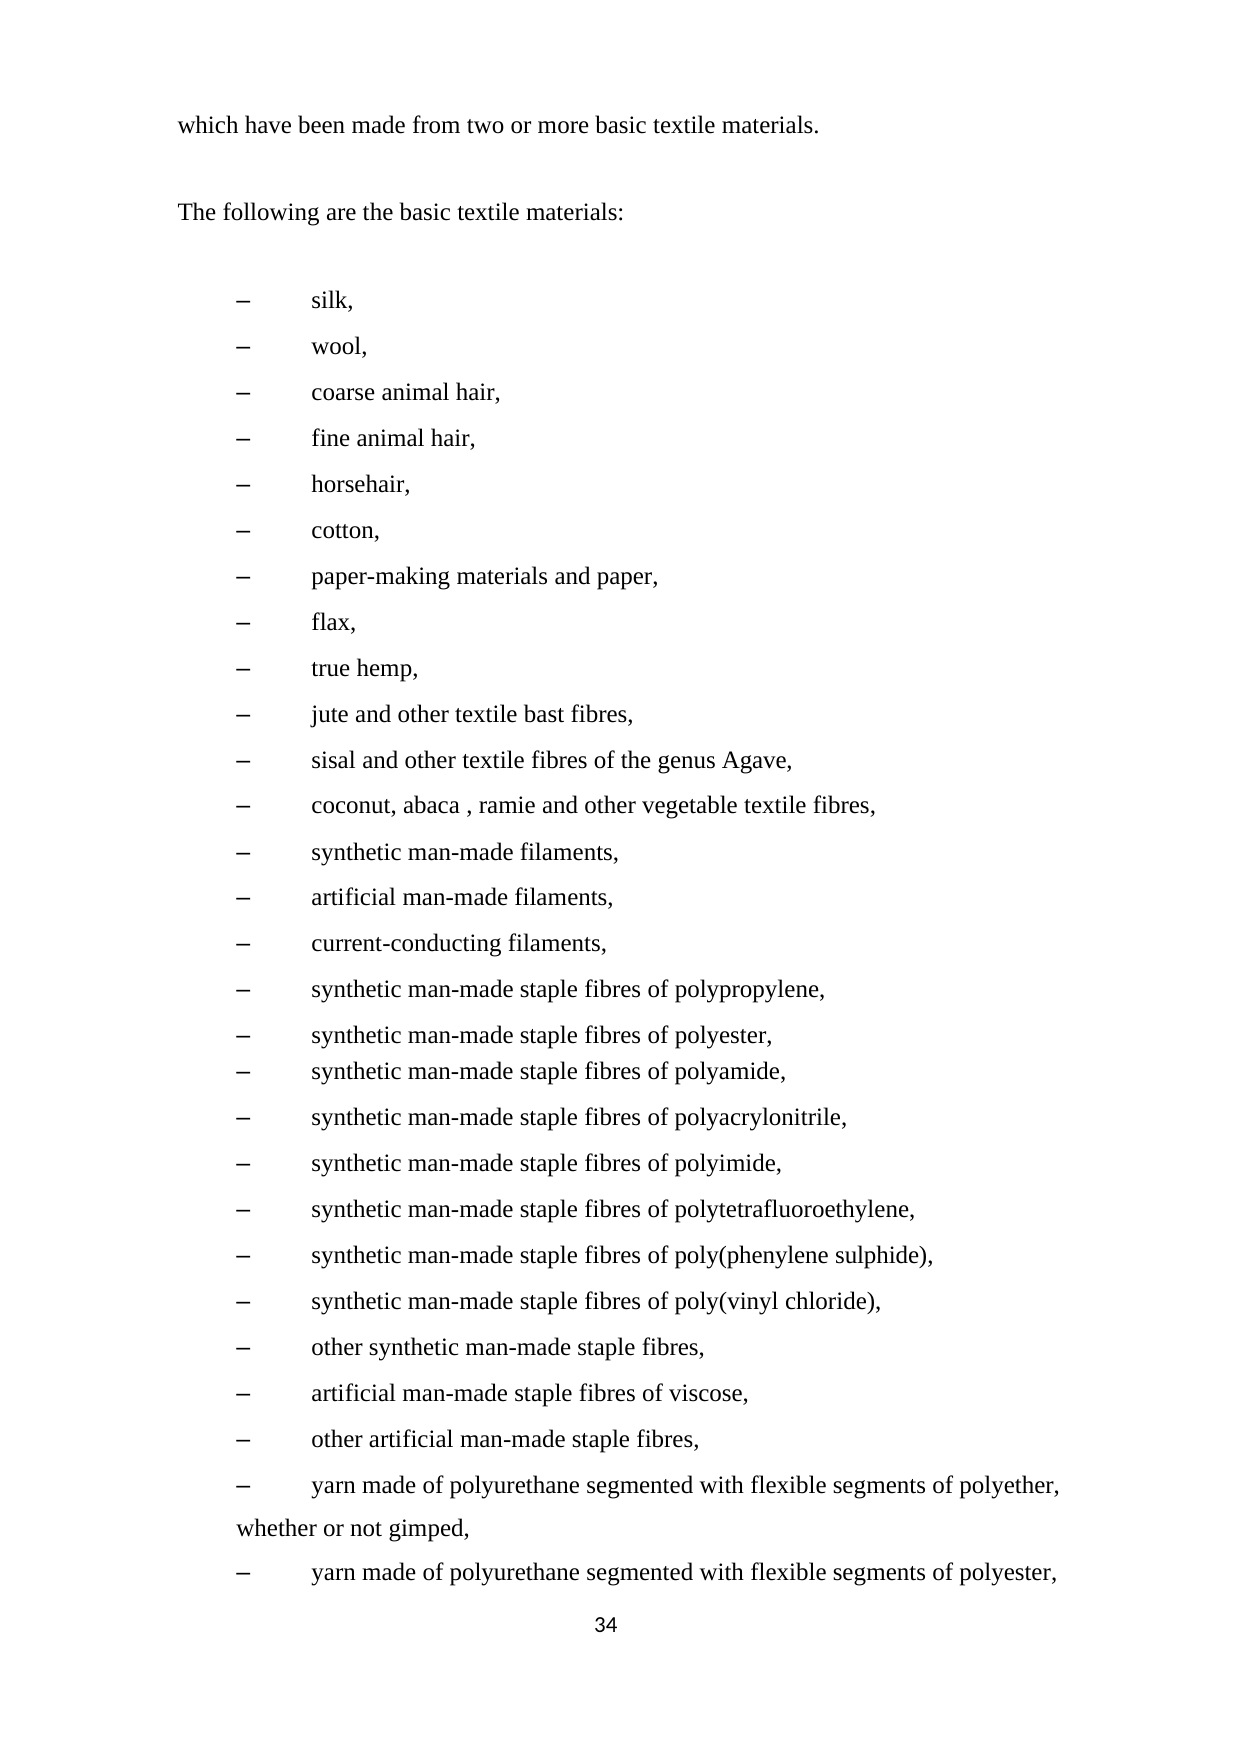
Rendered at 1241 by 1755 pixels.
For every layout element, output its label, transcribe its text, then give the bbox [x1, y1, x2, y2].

list artificial man-made filaments, [236, 882, 1105, 911]
list synthetic man-made staple fibres of polyacrylonitrile, [236, 1102, 1105, 1131]
list true hemp, [236, 653, 1105, 682]
list current-conducting filaments, [236, 928, 1105, 957]
list horsehair, [236, 469, 1105, 498]
list synthetic man-made filaments, [236, 836, 1105, 865]
list which have been made from two or more basic textile materials. [118, 110, 1093, 139]
list other synthetic man-made staple fibres, [236, 1332, 1105, 1361]
list synthetic man-made staple fibres of polypropylene, [236, 974, 1105, 1003]
list synthetic man-made staple fibres of polyamide, [236, 1056, 1105, 1085]
list cotton, [236, 515, 1105, 544]
list yarn made of polyurethane segmented with flexible segments of polyester, [236, 1557, 1105, 1586]
list silk, [236, 285, 1105, 314]
text The following are the basic textile materials: [177, 197, 1105, 226]
list synthetic man-made staple fibres of polyester, [236, 1020, 1105, 1049]
list artificial man-made staple fibres of viscose, [236, 1378, 1105, 1407]
list coarse animal hair, [236, 377, 1105, 406]
list other artificial man-made staple fibres, [236, 1423, 1105, 1452]
list sisal and other textile fibres of the genus Agave, [236, 744, 1105, 773]
list synthetic man-made staple fibres of poly(phenylene sulphide), [236, 1240, 1105, 1269]
list synthetic man-made staple fibres of polyimide, [236, 1148, 1105, 1177]
list fine animal hair, [236, 423, 1105, 452]
list flax, [236, 607, 1105, 636]
list wool, [236, 331, 1105, 360]
list jute and other textile bast fibres, [236, 698, 1105, 727]
list yarn made of polyurethane segmented with flexible segments of polyether, whether or not gimped, [236, 1469, 1105, 1542]
list coconut, abaca , ramie and other vegetable textile fibres, [236, 790, 1105, 819]
list synthetic man-made staple fibres of polytetrafluoroethylene, [236, 1194, 1105, 1223]
list paper-making materials and paper, [236, 561, 1105, 590]
list synthetic man-made staple fibres of poly(vinyl chloride), [236, 1286, 1105, 1315]
